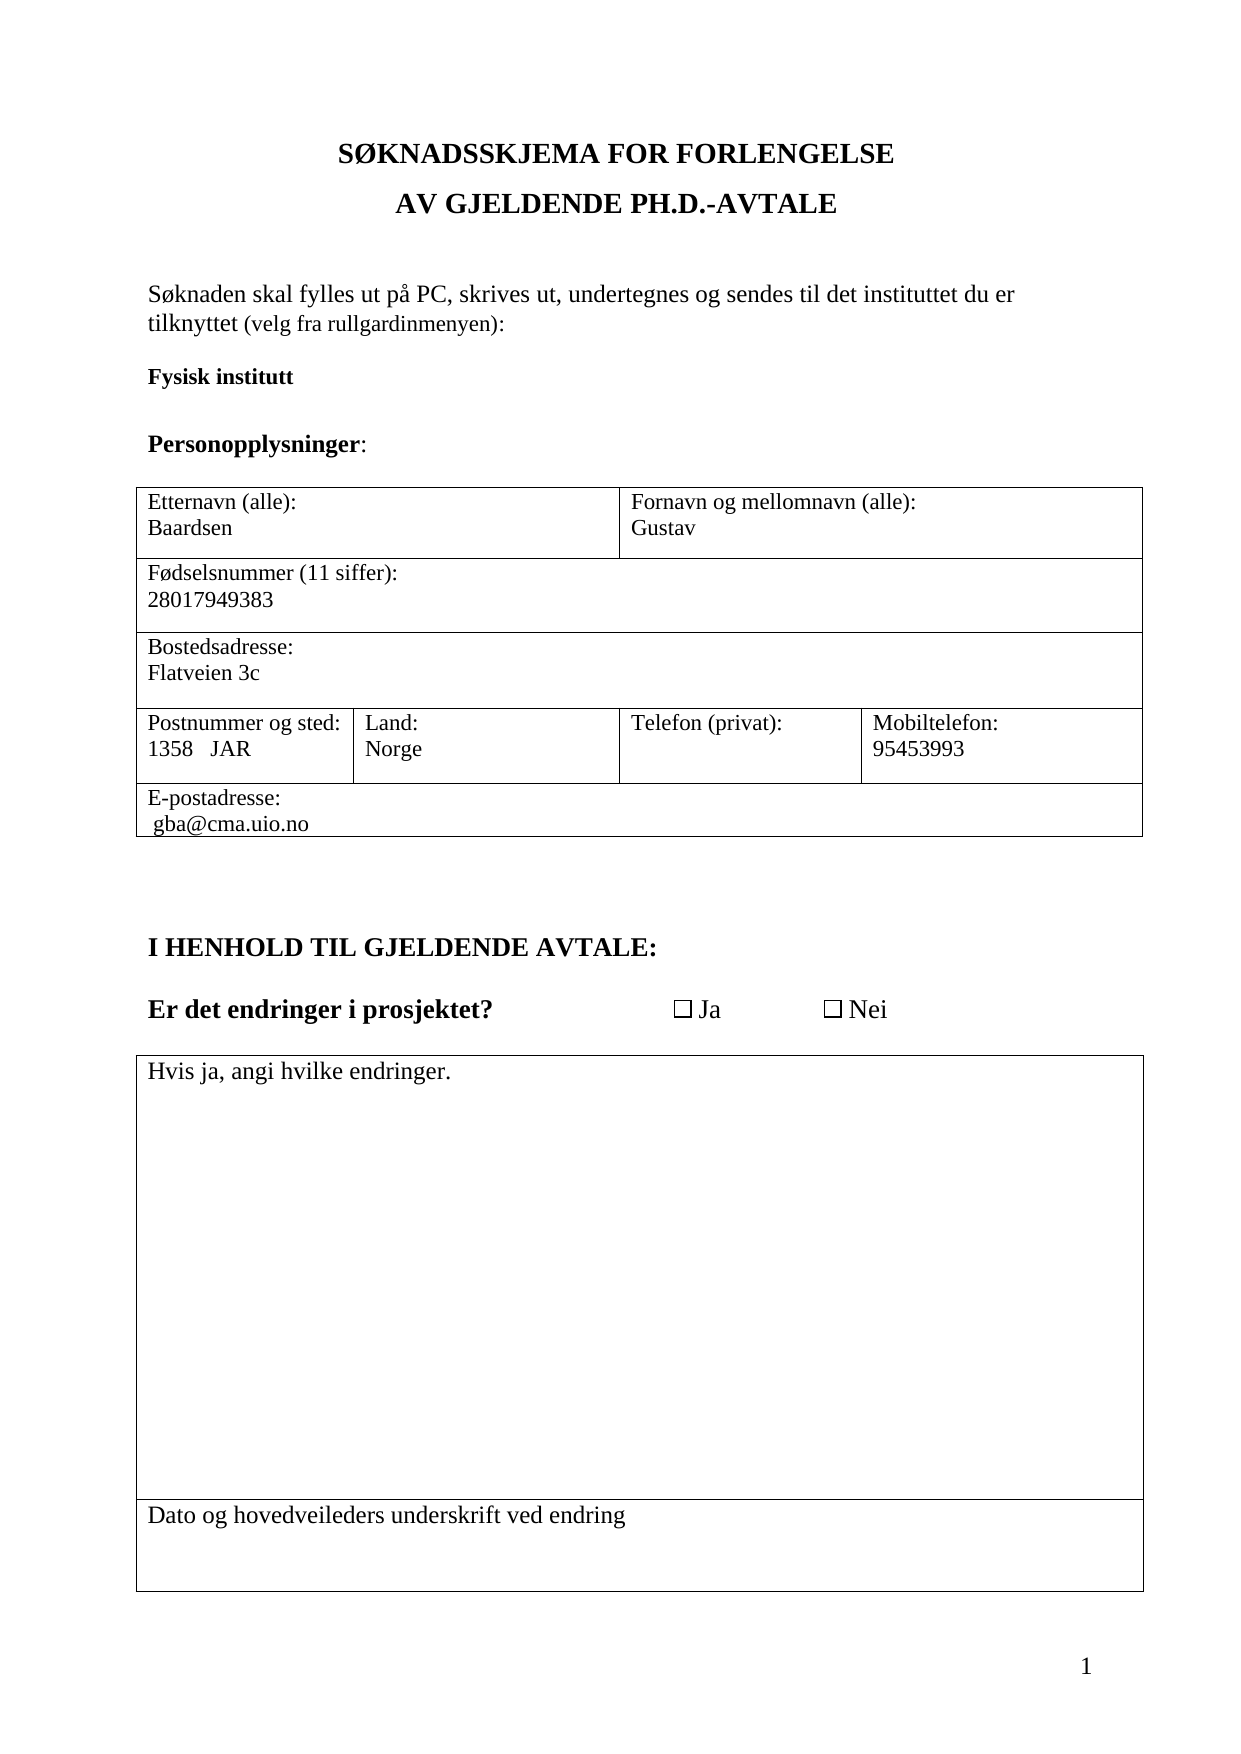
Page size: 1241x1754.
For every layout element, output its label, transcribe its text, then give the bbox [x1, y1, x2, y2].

table_cell Bostedsadresse: Flatveien 3c [137, 633, 1142, 708]
table_cell Telefon (privat): [620, 709, 861, 782]
table_cell Fødselsnummer (11 siffer): 28017949383 [137, 559, 1142, 632]
table_cell Postnummer og sted: 1358 JAR [137, 709, 353, 782]
text I HENHOLD TIL GJELDENDE AVTALE: [148, 931, 1092, 962]
text SØKNADSSKJEMA FOR FORLENGELSE [148, 136, 1092, 169]
table_header Etternavn (alle): Baardsen [137, 488, 619, 558]
table_cell Dato og hovedveileders underskrift ved endring [137, 1500, 1143, 1591]
table_header Hvis ja, angi hvilke endringer. [137, 1056, 1143, 1499]
text Personopplysninger: [148, 429, 1092, 458]
text Søknaden skal fylles ut på PC, skrives ut, undertegnes og sendes til det instituttet du er tilknyttet (velg fra rullgardinmenyen): [148, 279, 1092, 337]
text AV GJELDENDE PH.D.-AVTALE [148, 186, 1092, 220]
table_cell Mobiltelefon: 95453993 [862, 709, 1142, 782]
table_cell E-postadresse: gba@cma.uio.no [137, 784, 1142, 836]
text Er det endringer i prosjektet? Ja Nei [148, 993, 1092, 1024]
text Fysisk institutt [148, 363, 1092, 390]
table_header Fornavn og mellomnavn (alle): Gustav [620, 488, 1142, 558]
table_cell Land: Norge [354, 709, 619, 782]
